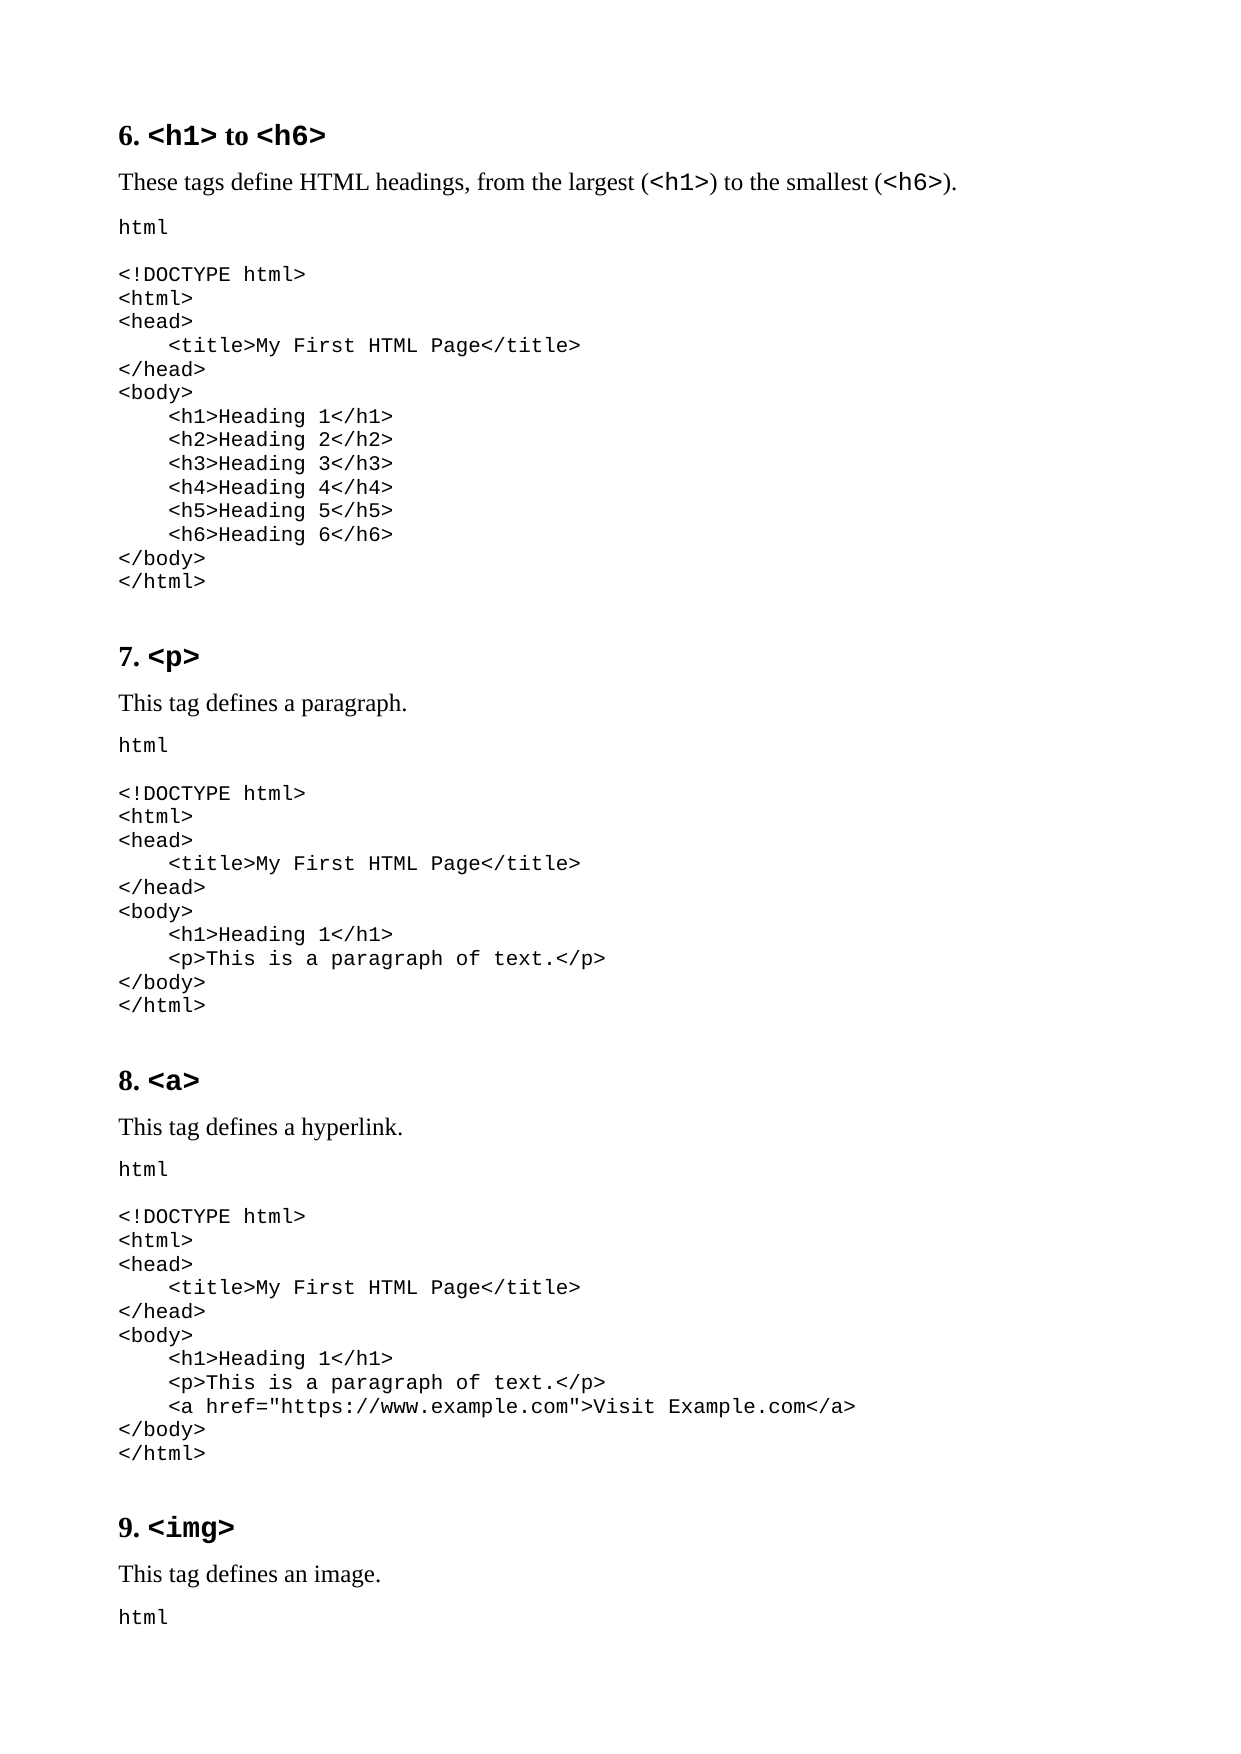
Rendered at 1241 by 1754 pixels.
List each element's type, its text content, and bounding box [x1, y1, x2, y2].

text html [118, 217, 1122, 240]
text <body> [118, 382, 1122, 406]
text <h2>Heading 2</h2> [118, 429, 1122, 453]
text <h3>Heading 3</h3> [118, 453, 1122, 477]
text </head> [118, 1301, 1122, 1325]
text </body> [118, 1419, 1122, 1443]
text <html> [118, 806, 1122, 830]
text </html> [118, 1443, 1122, 1467]
text <!DOCTYPE html> [118, 264, 1122, 288]
text <h4>Heading 4</h4> [118, 477, 1122, 500]
text <!DOCTYPE html> [118, 782, 1122, 806]
text <p>This is a paragraph of text.</p> [118, 1372, 1122, 1396]
text <head> [118, 1254, 1122, 1277]
subtitle 8. <a> [118, 1063, 1122, 1099]
text </body> [118, 972, 1122, 995]
text </body> [118, 548, 1122, 571]
text <h1>Heading 1</h1> [118, 406, 1122, 429]
text <!DOCTYPE html> [118, 1206, 1122, 1230]
text <body> [118, 901, 1122, 924]
text </html> [118, 995, 1122, 1019]
subtitle 9. <img> [118, 1511, 1122, 1547]
text <p>This is a paragraph of text.</p> [118, 948, 1122, 972]
subtitle 6. <h1> to <h6> [118, 118, 1122, 154]
text This tag defines an image. [118, 1559, 1122, 1588]
text <html> [118, 1230, 1122, 1254]
subtitle 7. <p> [118, 639, 1122, 675]
text <title>My First HTML Page</title> [118, 853, 1122, 877]
text <h1>Heading 1</h1> [118, 924, 1122, 948]
text <h5>Heading 5</h5> [118, 500, 1122, 524]
text html [118, 1607, 1122, 1630]
text <h6>Heading 6</h6> [118, 524, 1122, 548]
text </head> [118, 877, 1122, 901]
text html [118, 1159, 1122, 1183]
text <h1>Heading 1</h1> [118, 1348, 1122, 1372]
text <title>My First HTML Page</title> [118, 1277, 1122, 1301]
text <head> [118, 830, 1122, 853]
text <title>My First HTML Page</title> [118, 335, 1122, 358]
text html [118, 735, 1122, 759]
text These tags define HTML headings, from the largest (<h1>) to the smallest (<h6>). [118, 167, 1122, 197]
text <body> [118, 1325, 1122, 1348]
text <head> [118, 311, 1122, 335]
text <html> [118, 288, 1122, 311]
text </html> [118, 571, 1122, 595]
text </head> [118, 358, 1122, 382]
text This tag defines a paragraph. [118, 688, 1122, 716]
text This tag defines a hyperlink. [118, 1112, 1122, 1140]
text <a href="https://www.example.com">Visit Example.com</a> [118, 1396, 1122, 1419]
